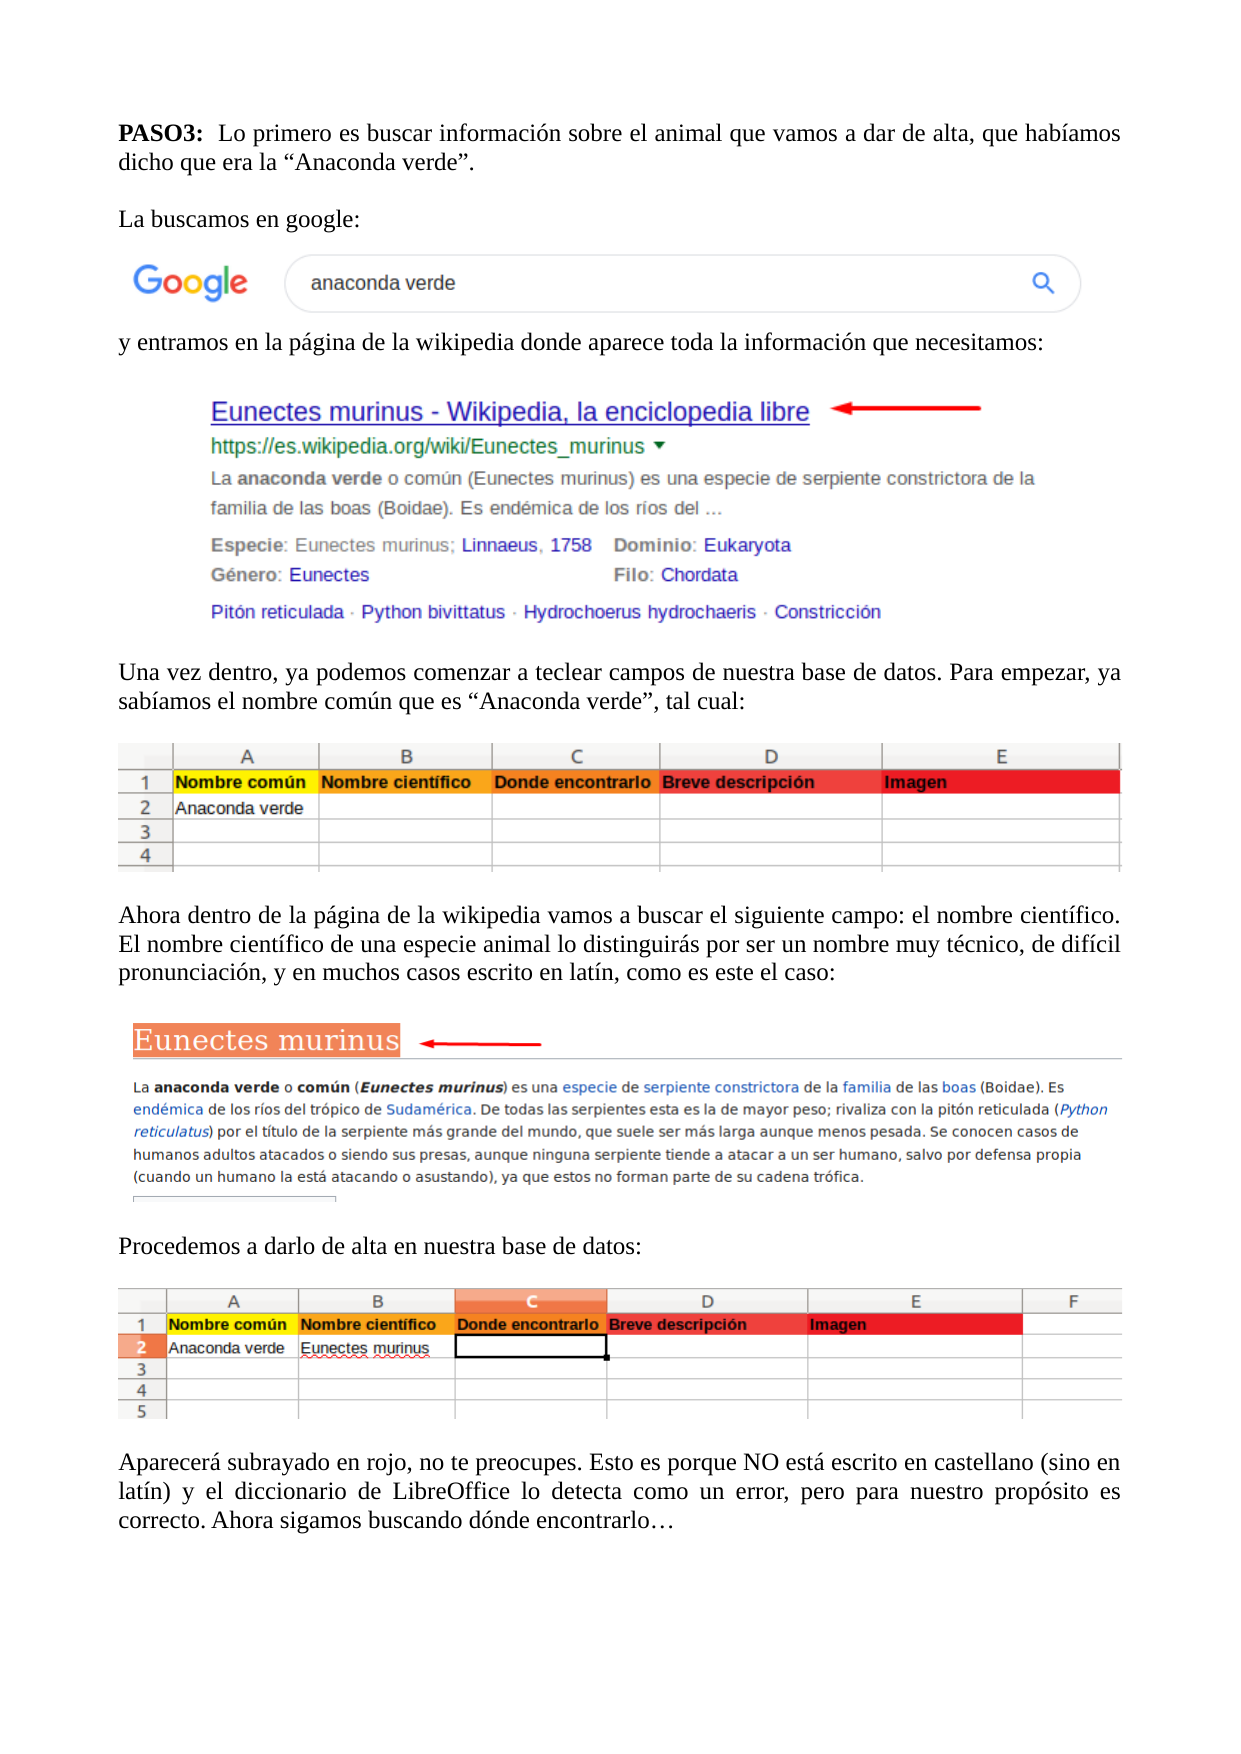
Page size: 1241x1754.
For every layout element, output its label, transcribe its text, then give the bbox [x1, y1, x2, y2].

text Una vez dentro, ya podemos comenzar a teclear campos de nuestra base de datos. Para empezar, ya sabíamos el nombre común que es “Anaconda verde”, tal cual: [118, 657, 1122, 714]
text PASO3: Lo primero es buscar información sobre el animal que vamos a dar de alta, que habíamos dicho que era la “Anaconda verde”. [118, 118, 1122, 176]
text Procedemos a darlo de alta en nuestra base de datos: [118, 1231, 1122, 1259]
picture [118, 1015, 1123, 1202]
picture [118, 743, 1123, 872]
picture [118, 1288, 1123, 1419]
picture [118, 233, 1123, 328]
text La buscamos en google: [118, 204, 1122, 233]
text Aparecerá subrayado en rojo, no te preocupes. Esto es porque NO está escrito en castellano (sino en latín) y el diccionario de LibreOffice lo detecta como un error, pero para nuestro propósito es correcto. Ahora sigamos buscando dónde encontrarlo… [118, 1447, 1122, 1534]
picture [118, 385, 1123, 629]
text Ahora dentro de la página de la wikipedia vamos a buscar el siguiente campo: el nombre científico. El nombre científico de una especie animal lo distinguirás por ser un nombre muy técnico, de difícil pronunciación, y en muchos casos escrito en latín, como es este el caso: [118, 900, 1122, 986]
text y entramos en la página de la wikipedia donde aparece toda la información que necesitamos: [118, 328, 1122, 356]
